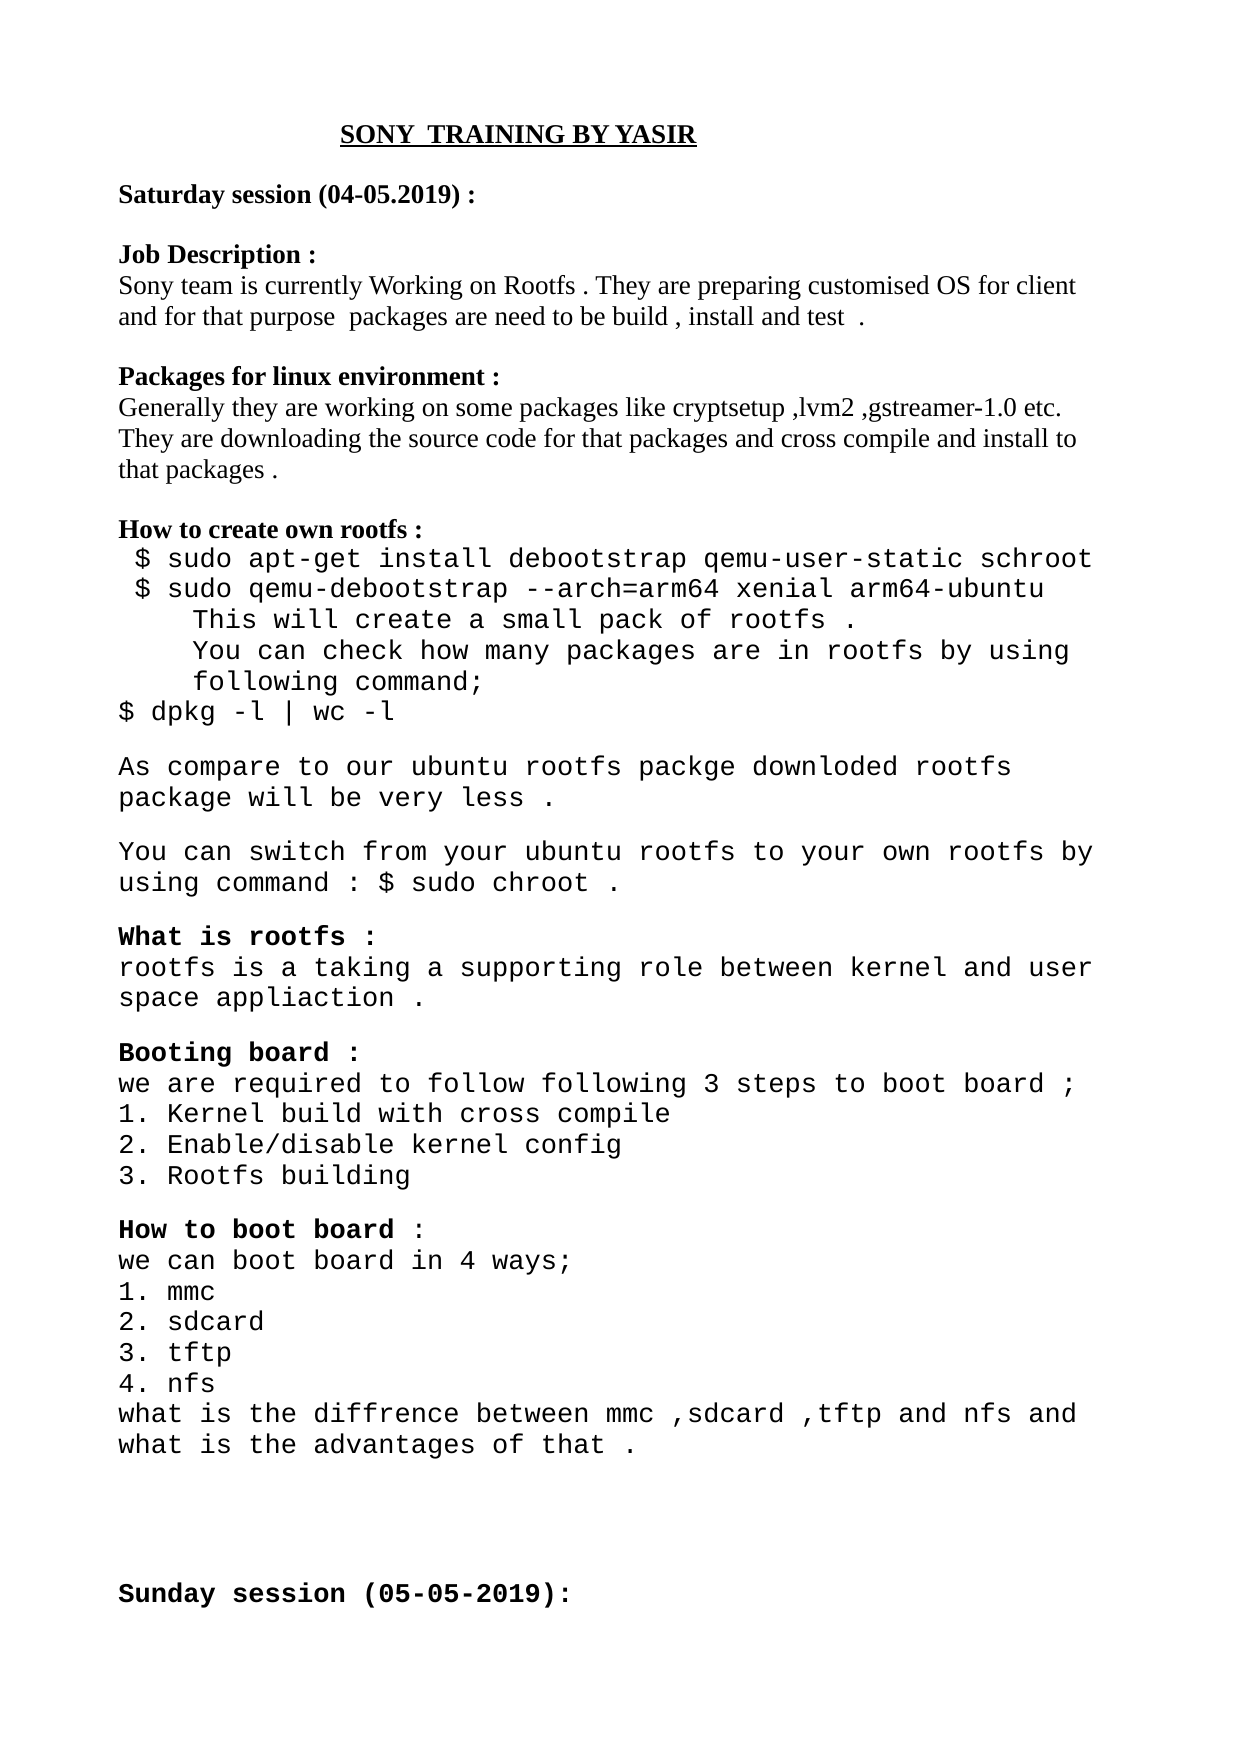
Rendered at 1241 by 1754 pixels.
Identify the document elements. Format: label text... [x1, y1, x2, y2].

text SONY TRAINING BY YASIR [118, 118, 1122, 149]
text rootfs is a taking a supporting role between kernel and user space appliaction . [118, 953, 1122, 1015]
text 3. Rootfs building [118, 1162, 1122, 1192]
text $ sudo qemu-debootstrap --arch=arm64 xenial arm64-ubuntu [118, 575, 1122, 606]
text You can check how many packages are in rootfs by using following command; [118, 637, 1122, 698]
text Generally they are working on some packages like cryptsetup ,lvm2 ,gstreamer-1.0 etc. They are downloading the source code for that packages and cross compile and install to that packages . [118, 391, 1122, 485]
text 1. mmc [118, 1277, 1122, 1308]
text How to boot board : [118, 1216, 1122, 1247]
text 3. tftp [118, 1339, 1122, 1369]
text This will create a small pack of rootfs . [118, 606, 1122, 637]
text 4. nfs [118, 1369, 1122, 1400]
text Job Description : [118, 238, 1122, 269]
text How to create own rootfs : [118, 513, 1122, 544]
text 1. Kernel build with cross compile [118, 1100, 1122, 1131]
text we can boot board in 4 ways; [118, 1247, 1122, 1277]
text $ sudo apt-get install debootstrap qemu-user-static schroot [118, 544, 1122, 575]
text 2. Enable/disable kernel config [118, 1131, 1122, 1162]
text You can switch from your ubuntu rootfs to your own rootfs by using command : $ sudo chroot . [118, 838, 1122, 899]
text what is the diffrence between mmc ,sdcard ,tftp and nfs and what is the advantages of that . [118, 1400, 1122, 1462]
text What is rootfs : [118, 923, 1122, 953]
text Saturday session (04-05.2019) : [118, 178, 1122, 209]
text Sony team is currently Working on Rootfs . They are preparing customised OS for client and for that purpose packages are need to be build , install and test . [118, 269, 1122, 331]
text $ dpkg -l | wc -l [118, 698, 1122, 729]
text 2. sdcard [118, 1308, 1122, 1339]
text Booting board : [118, 1039, 1122, 1069]
text As compare to our ubuntu rootfs packge downloded rootfs package will be very less . [118, 753, 1122, 814]
text we are required to follow following 3 steps to boot board ; [118, 1069, 1122, 1100]
text Sunday session (05-05-2019): [118, 1580, 1122, 1611]
text Packages for linux environment : [118, 360, 1122, 391]
